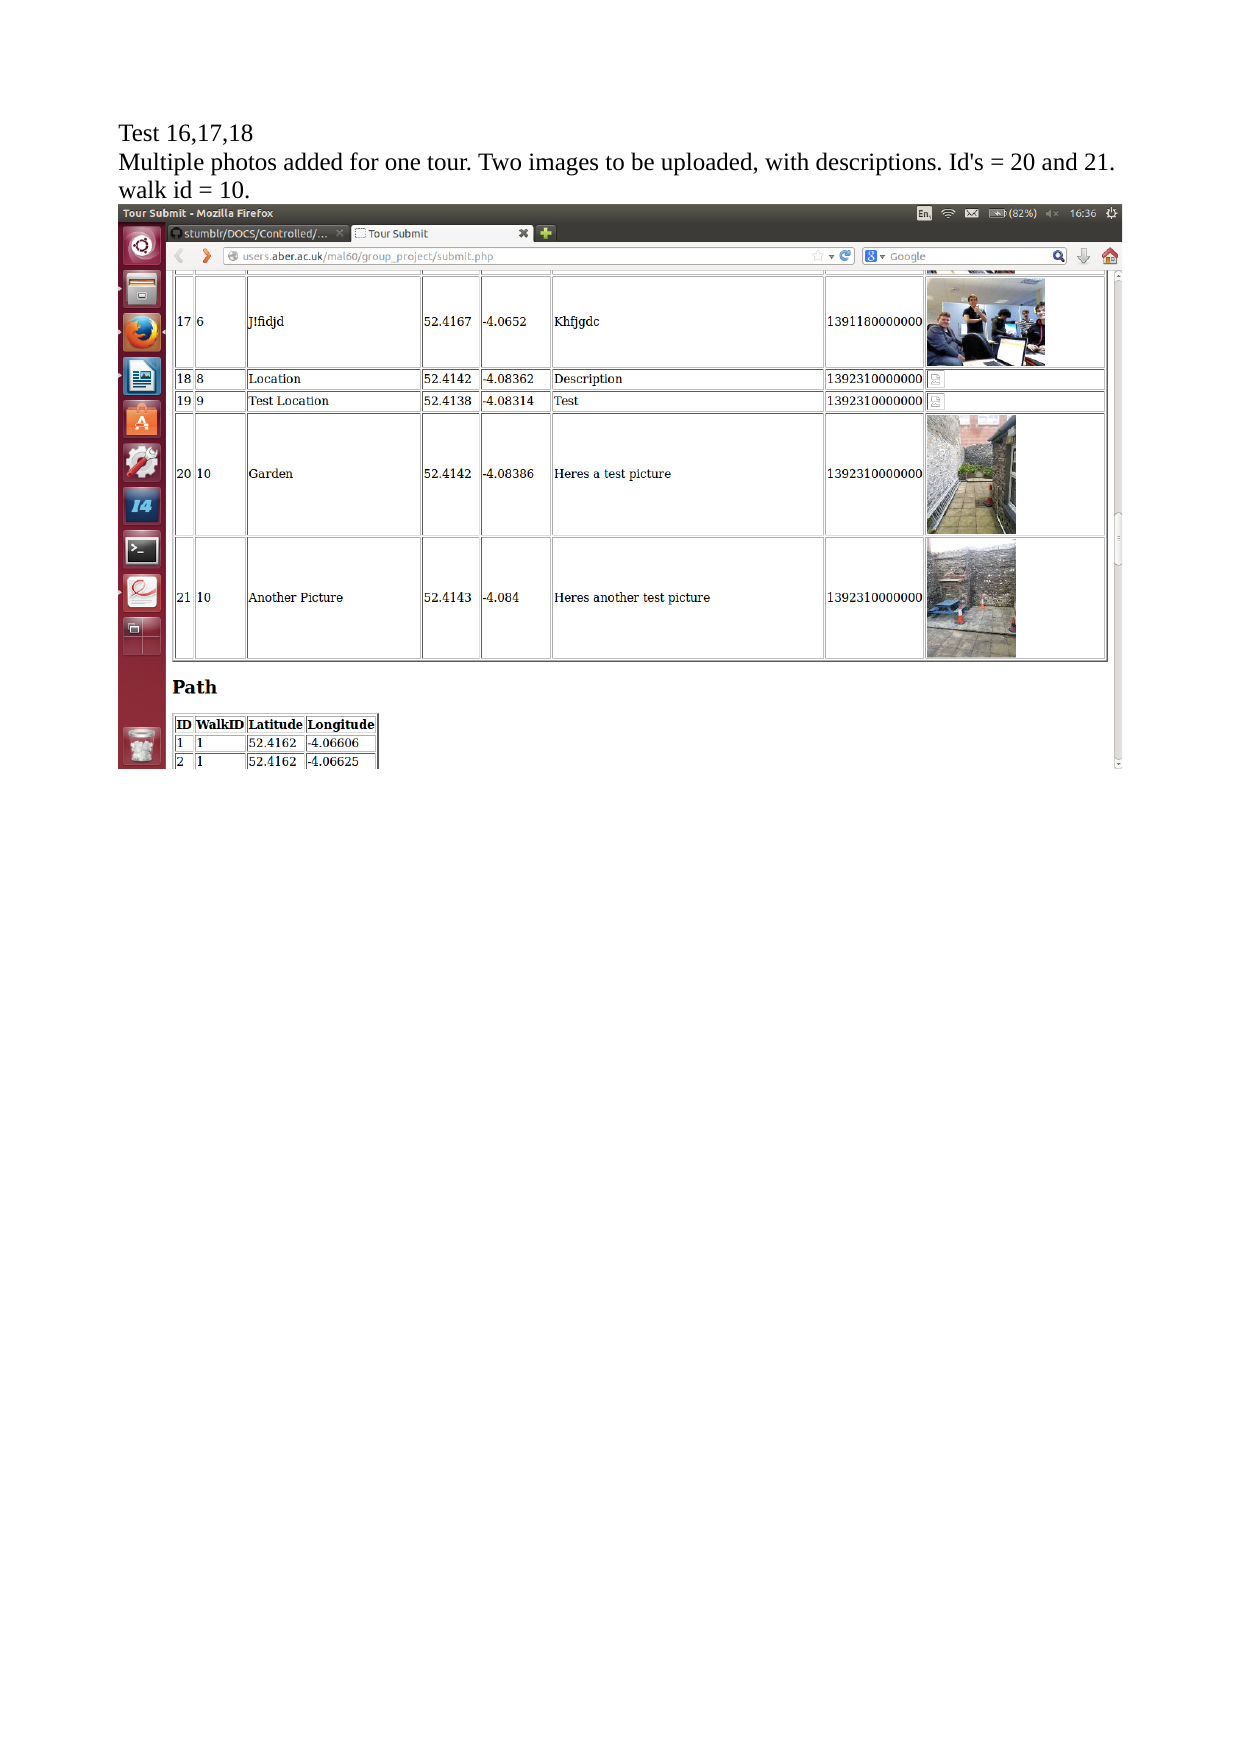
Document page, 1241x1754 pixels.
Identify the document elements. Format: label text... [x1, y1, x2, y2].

text Multiple photos added for one tour. Two images to be uploaded, with descriptions. Id's = 20 and 21. walk id = 10. [118, 147, 1122, 204]
picture [118, 204, 1123, 769]
text Test 16,17,18 [118, 118, 1122, 147]
